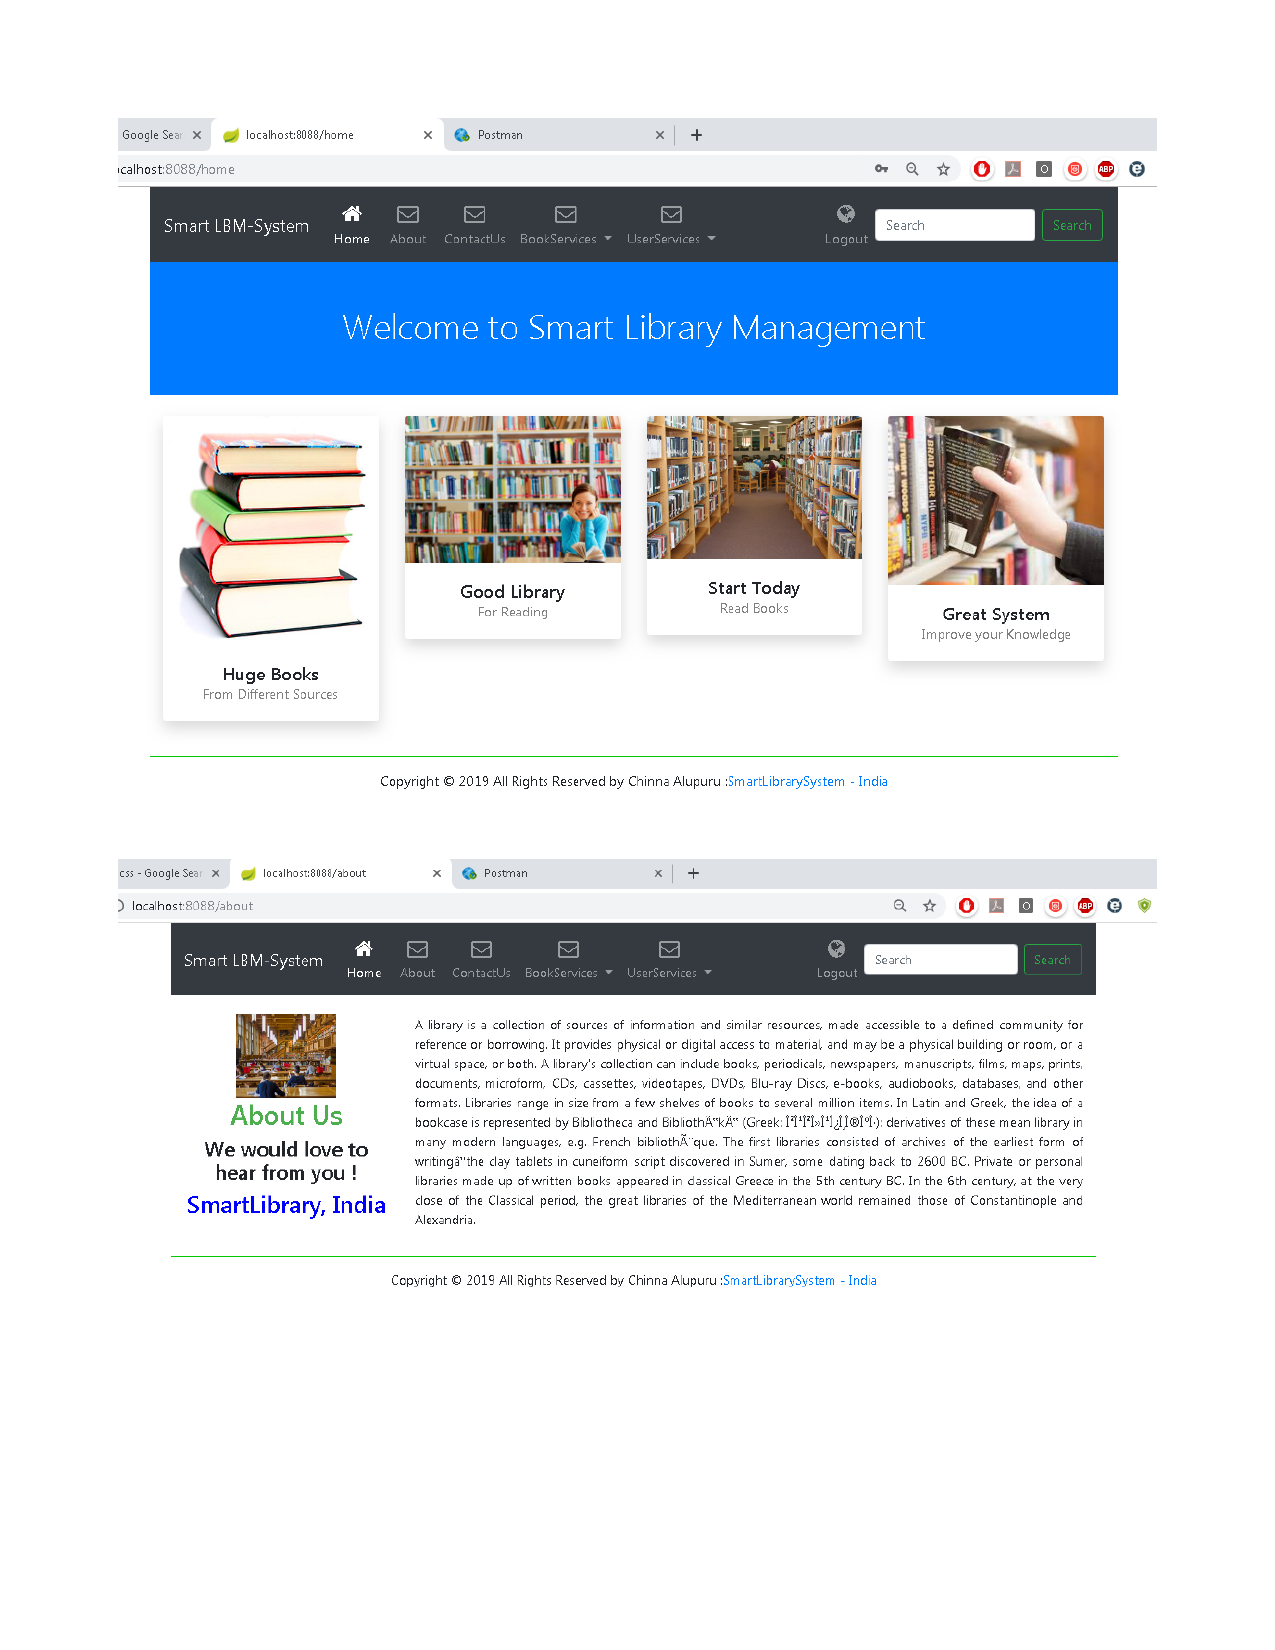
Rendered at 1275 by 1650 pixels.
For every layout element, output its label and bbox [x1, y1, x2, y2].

picture [118, 859, 1157, 1325]
picture [118, 118, 1157, 802]
